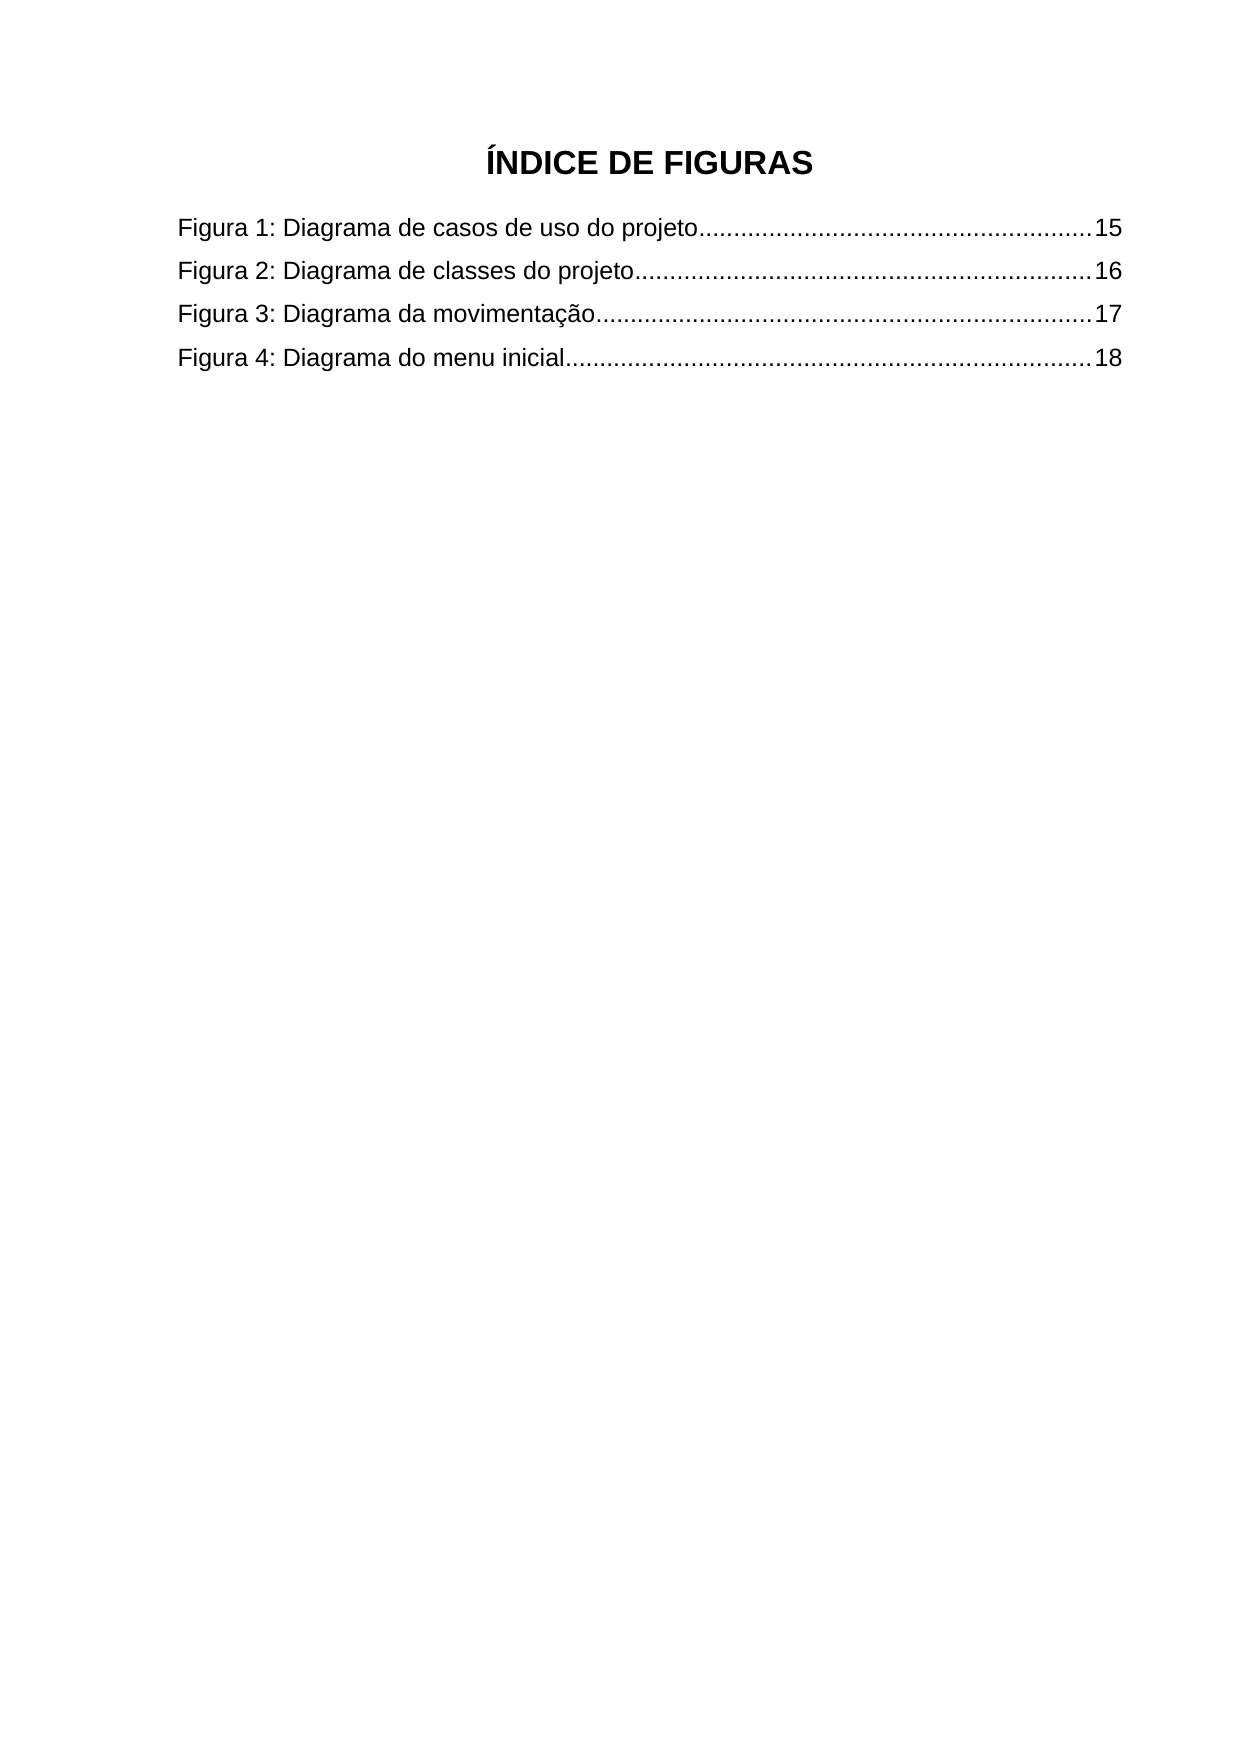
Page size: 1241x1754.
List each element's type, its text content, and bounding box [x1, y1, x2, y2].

text Figura 2: Diagrama de classes do projeto 16 [177, 256, 1122, 285]
text Figura 3: Diagrama da movimentação 17 [177, 299, 1122, 328]
text Figura 4: Diagrama do menu inicial 18 [177, 343, 1122, 371]
text Figura 1: Diagrama de casos de uso do projeto 15 [177, 213, 1122, 242]
subtitle Índice de figuras [177, 143, 1122, 182]
